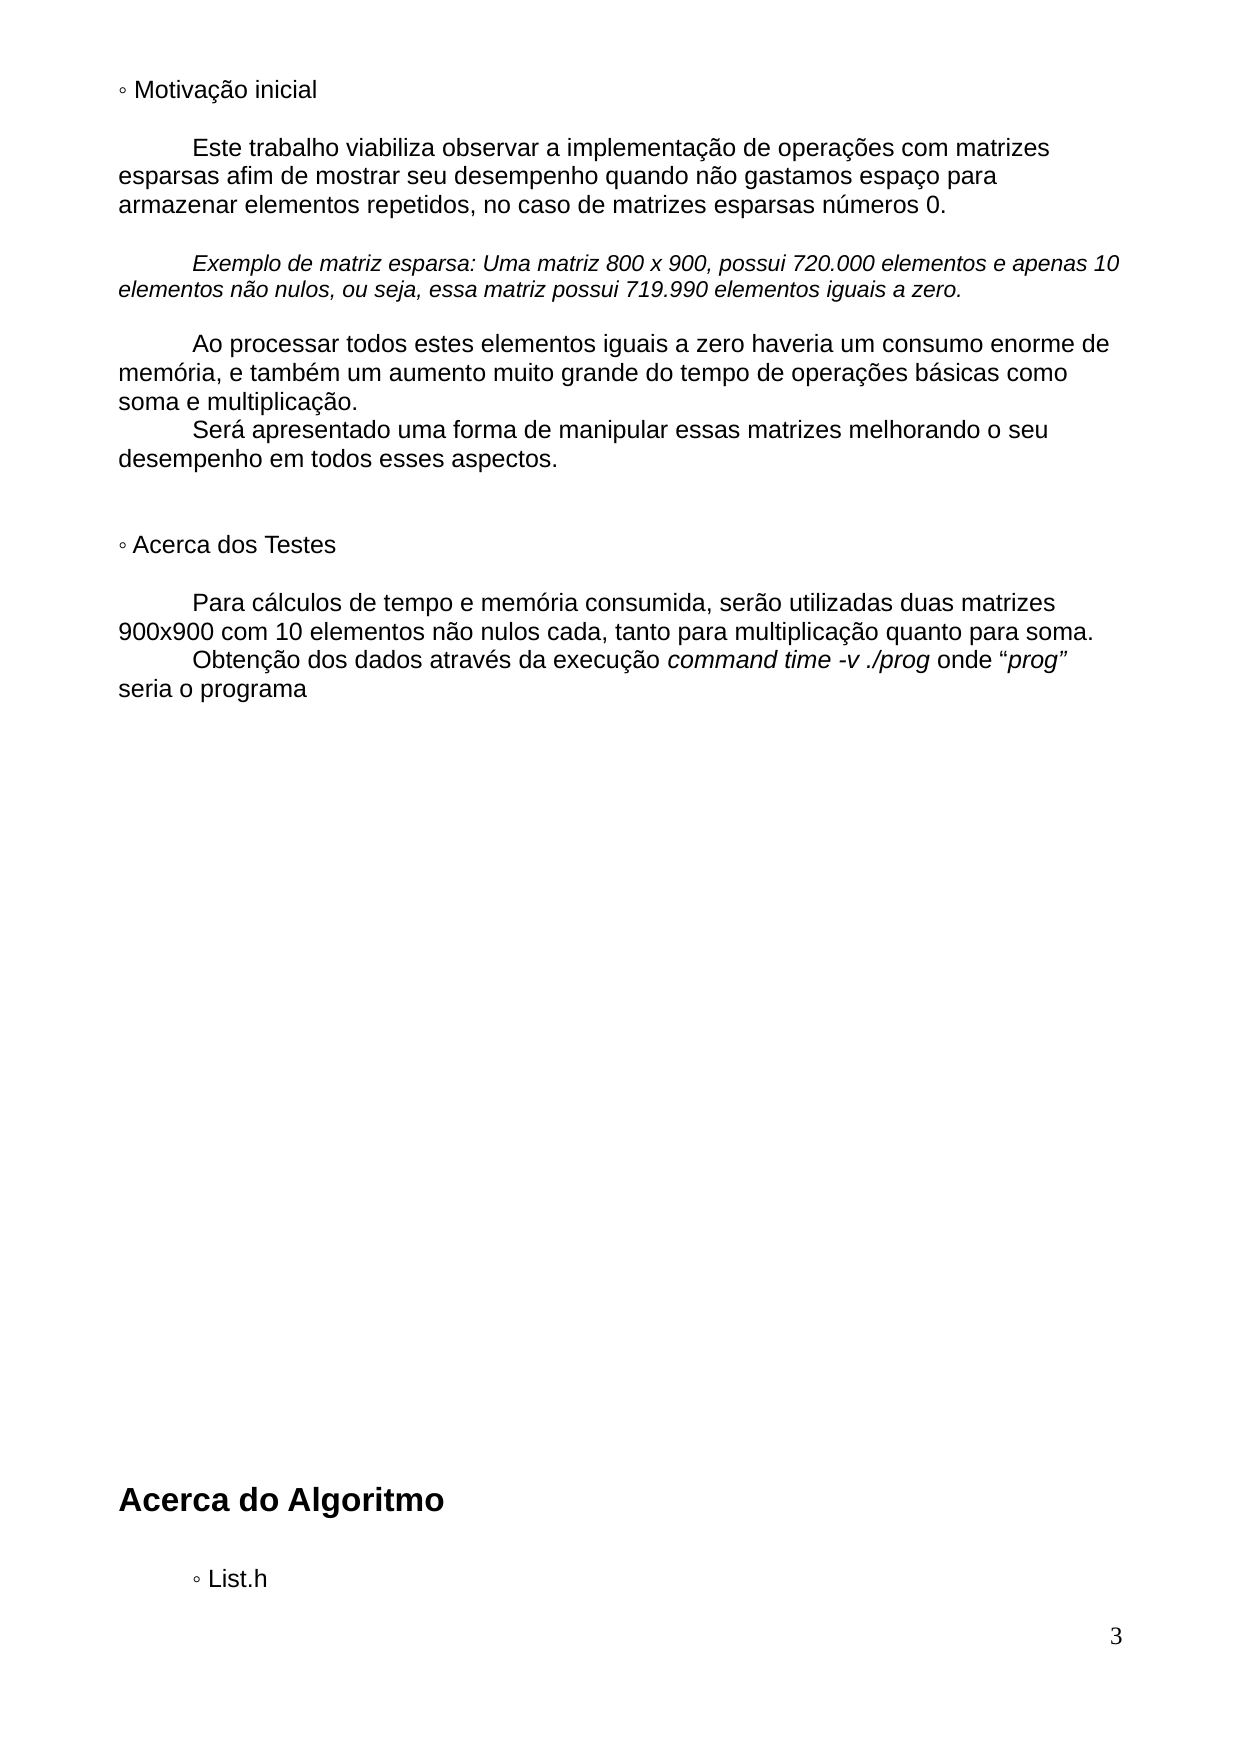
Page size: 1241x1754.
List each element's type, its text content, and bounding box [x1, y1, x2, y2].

text Ao processar todos estes elementos iguais a zero haveria um consumo enorme de memória, e também um aumento muito grande do tempo de operações básicas como soma e multiplicação. [118, 329, 1122, 415]
text Este trabalho viabiliza observar a implementação de operações com matrizes esparsas afim de mostrar seu desempenho quando não gastamos espaço para armazenar elementos repetidos, no caso de matrizes esparsas números 0. [118, 132, 1122, 219]
text ◦ List.h [118, 1556, 1122, 1595]
text Acerca do Algoritmo [118, 1479, 1122, 1518]
text Obtenção dos dados através da execução command time -v ./prog onde “prog” seria o programa [118, 645, 1122, 703]
text ◦ Motivação inicial [118, 75, 1122, 104]
text Exemplo de matriz esparsa: Uma matriz 800 x 900, possui 720.000 elementos e apenas 10 elementos não nulos, ou seja, essa matriz possui 719.990 elementos iguais a zero. [118, 247, 1122, 303]
text ◦ Acerca dos Testes [118, 530, 1122, 559]
text Para cálculos de tempo e memória consumida, serão utilizadas duas matrizes 900x900 com 10 elementos não nulos cada, tanto para multiplicação quanto para soma. [118, 588, 1122, 645]
text Será apresentado uma forma de manipular essas matrizes melhorando o seu desempenho em todos esses aspectos. [118, 415, 1122, 473]
